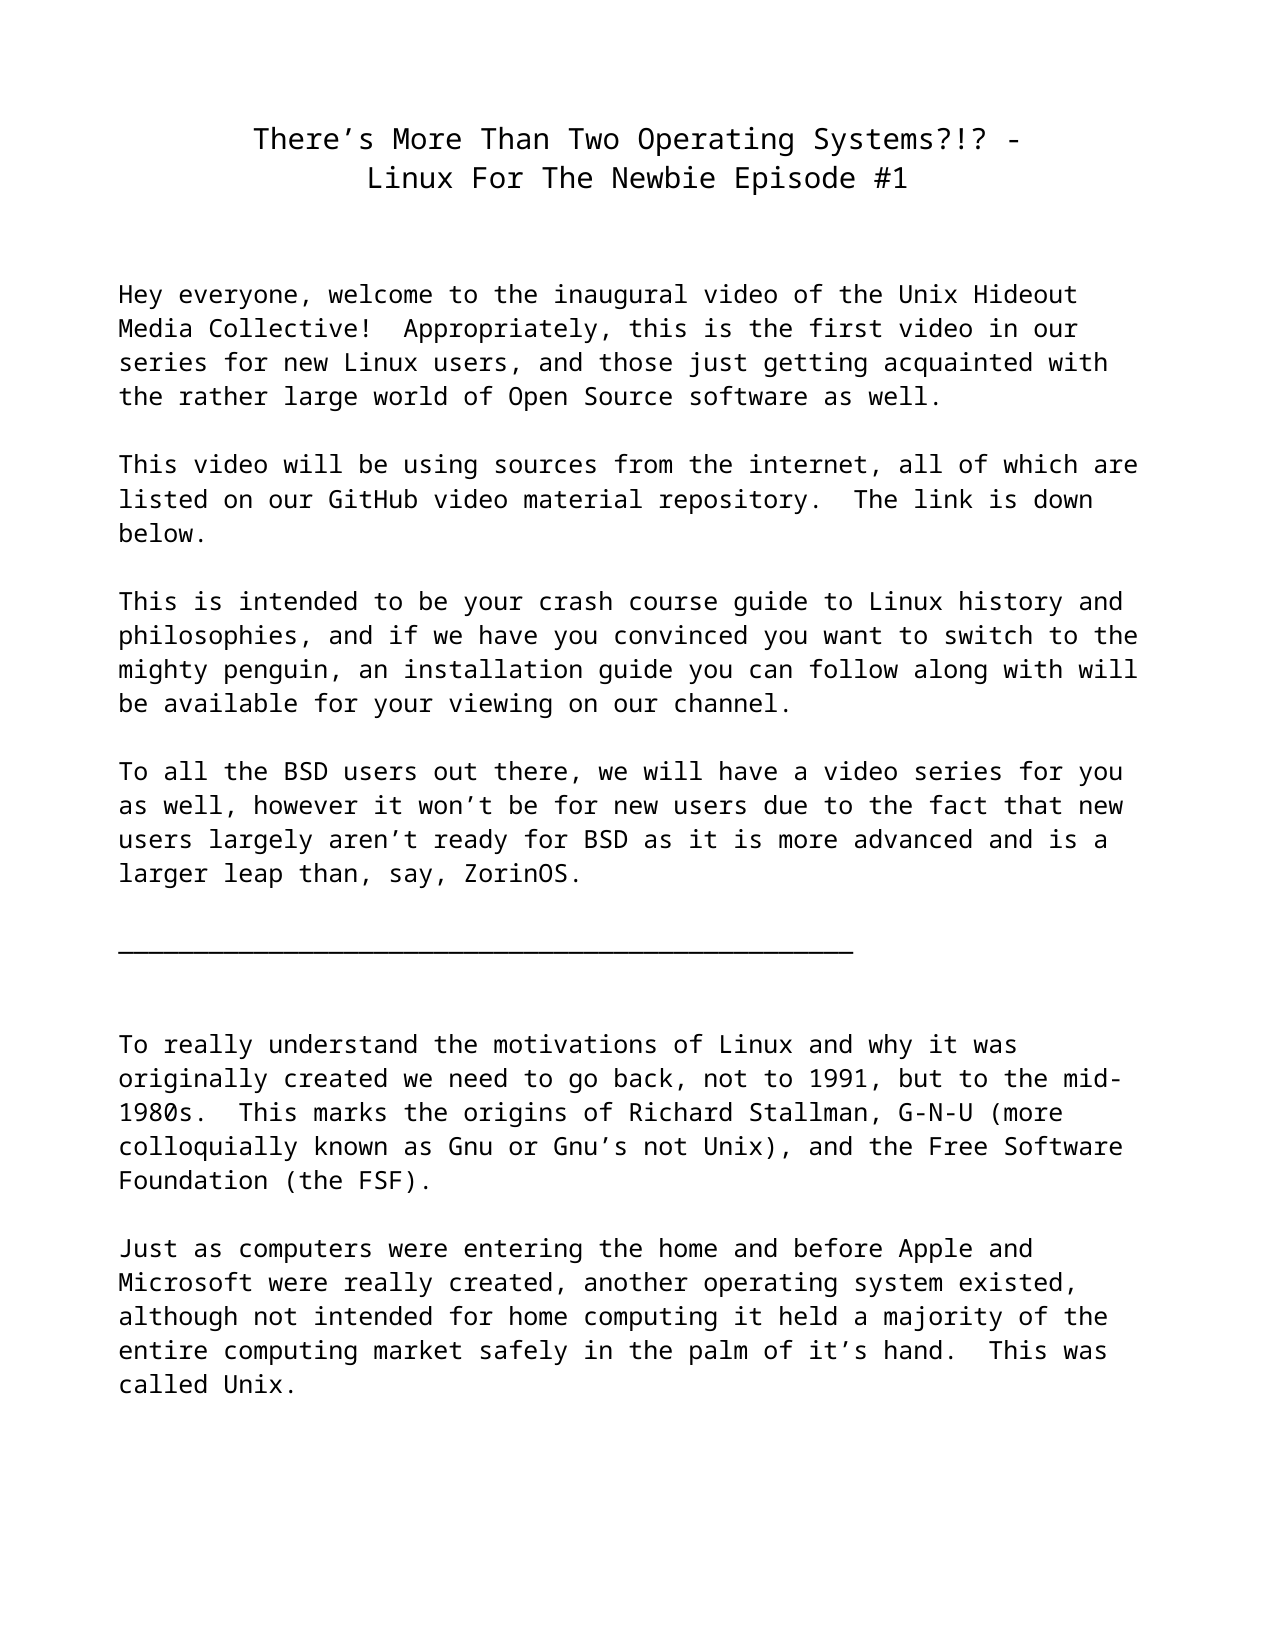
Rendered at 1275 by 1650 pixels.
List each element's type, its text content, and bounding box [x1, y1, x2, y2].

text To really understand the motivations of Linux and why it was originally created we need to go back, not to 1991, but to the mid-1980s. This marks the origins of Richard Stallman, G-N-U (more colloquially known as Gnu or Gnu’s not Unix), and the Free Software Foundation (the FSF). [118, 1026, 1157, 1197]
text To all the BSD users out there, we will have a video series for you as well, however it won’t be for new users due to the fact that new users largely aren’t ready for BSD as it is more advanced and is a larger leap than, say, ZorinOS. [118, 754, 1157, 890]
text This video will be using sources from the internet, all of which are listed on our GitHub video material repository. The link is down below. [118, 447, 1157, 549]
text There’s More Than Two Operating Systems?!? - [118, 118, 1157, 158]
text Just as computers were entering the home and before Apple and Microsoft were really created, another operating system existed, although not intended for home computing it held a majority of the entire computing market safely in the palm of it’s hand. This was called Unix. [118, 1231, 1157, 1401]
text _________________________________________________ [118, 924, 1157, 958]
text Linux For The Newbie Episode #1 [118, 158, 1157, 197]
text This is intended to be your crash course guide to Linux history and philosophies, and if we have you convinced you want to switch to the mighty penguin, an installation guide you can follow along with will be available for your viewing on our channel. [118, 583, 1157, 720]
text Hey everyone, welcome to the inaugural video of the Unix Hideout Media Collective! Appropriately, this is the first video in our series for new Linux users, and those just getting acquainted with the rather large world of Open Source software as well. [118, 277, 1157, 413]
